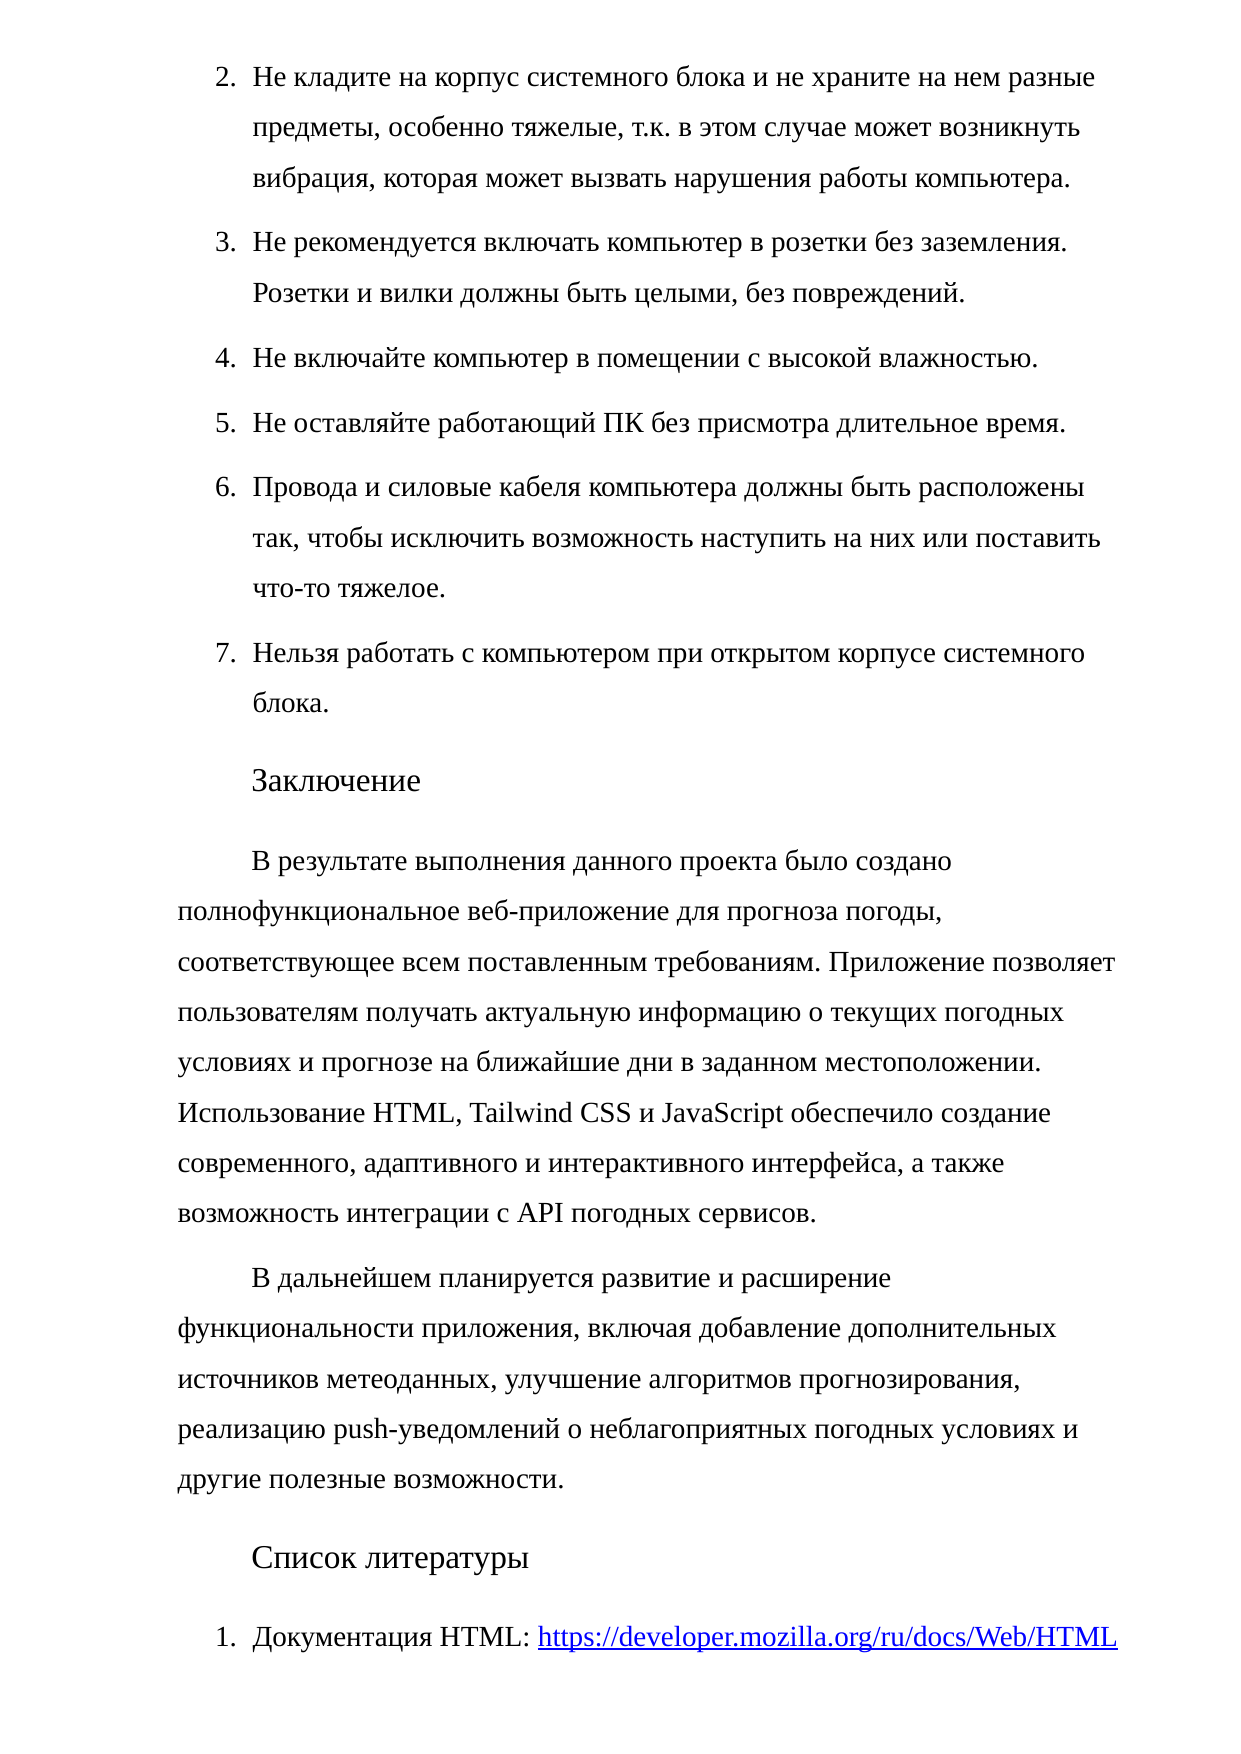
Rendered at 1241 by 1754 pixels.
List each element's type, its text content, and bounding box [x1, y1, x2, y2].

subtitle Список литературы [177, 1537, 1122, 1575]
text В результате выполнения данного проекта было создано полнофункциональное веб-приложение для прогноза погоды, соответствующее всем поставленным требованиям. Приложение позволяет пользователям получать актуальную информацию о текущих погодных условиях и прогнозе на ближайшие дни в заданном местоположении. Использование HTML, Tailwind CSS и JavaScript обеспечило создание современного, адаптивного и интерактивного интерфейса, а также возможность интеграции с API погодных сервисов. [177, 843, 1122, 1229]
list Не оставляйте работающий ПК без присмотра длительное время. [215, 405, 1122, 438]
list Не включайте компьютер в помещении с высокой влажностью. [215, 340, 1122, 373]
list Не рекомендуется включать компьютер в розетки без заземления. Розетки и вилки должны быть целыми, без повреждений. [215, 224, 1122, 308]
list Документация HTML: https://developer.mozilla.org/ru/docs/Web/HTML [215, 1619, 1122, 1653]
subtitle Заключение [177, 761, 1122, 799]
text В дальнейшем планируется развитие и расширение функциональности приложения, включая добавление дополнительных источников метеоданных, улучшение алгоритмов прогнозирования, реализацию push-уведомлений о неблагоприятных погодных условиях и другие полезные возможности. [177, 1260, 1122, 1495]
list Нельзя работать с компьютером при открытом корпусе системного блока. [215, 635, 1122, 719]
list Не кладите на корпус системного блока и не храните на нем разные предметы, особенно тяжелые, т.к. в этом случае может возникнуть вибрация, которая может вызвать нарушения работы компьютера. [215, 59, 1122, 193]
list Провода и силовые кабеля компьютера должны быть расположены так, чтобы исключить возможность наступить на них или поставить что-то тяжелое. [215, 469, 1122, 604]
